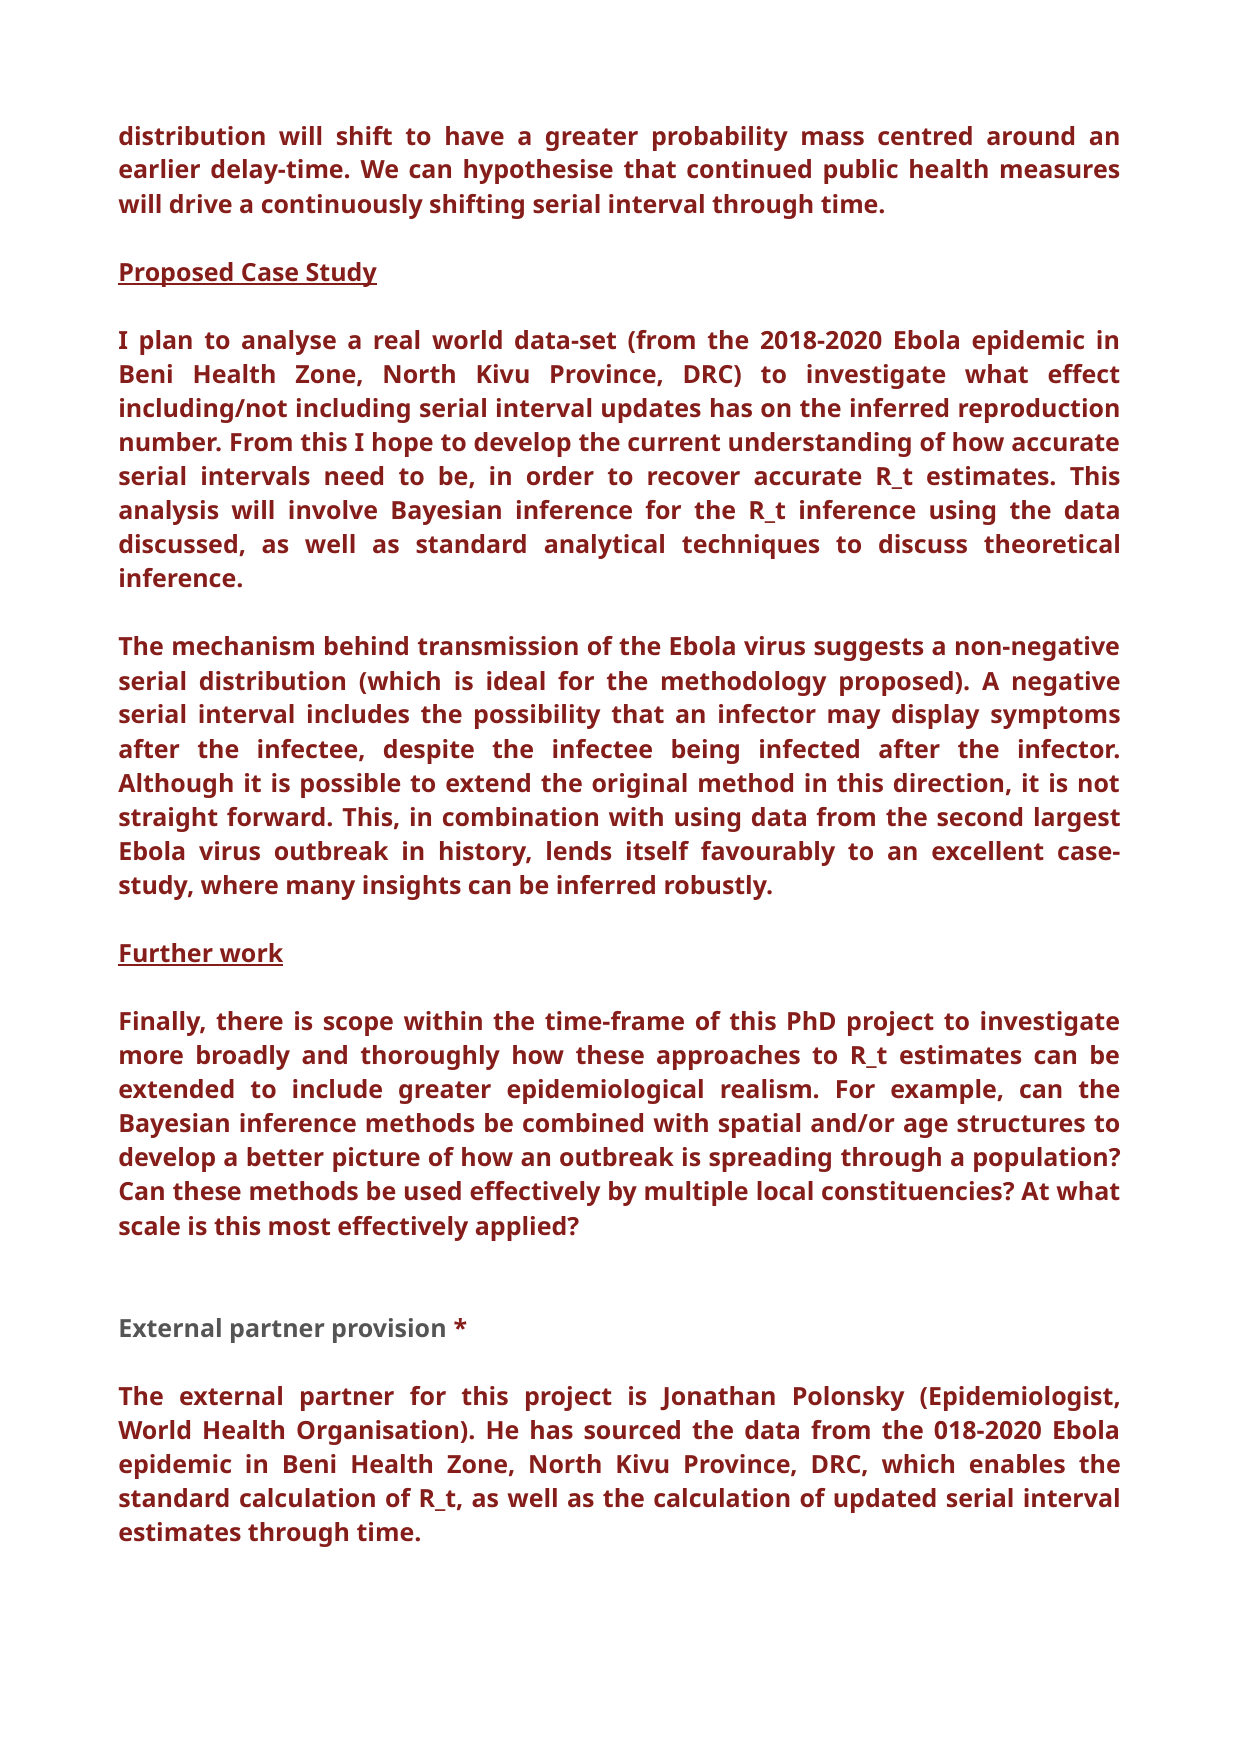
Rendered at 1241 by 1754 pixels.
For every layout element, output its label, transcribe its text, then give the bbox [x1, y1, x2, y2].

text External partner provision * [118, 1310, 1122, 1344]
text The external partner for this project is Jonathan Polonsky (Epidemiologist, World Health Organisation). He has sourced the data from the 018-2020 Ebola epidemic in Beni Health Zone, North Kivu Province, DRC, which enables the standard calculation of R_t, as well as the calculation of updated serial interval estimates through time. [118, 1378, 1122, 1549]
text Proposed Case Study [118, 254, 1122, 288]
text The mechanism behind transmission of the Ebola virus suggests a non-negative serial distribution (which is ideal for the methodology proposed). A negative serial interval includes the possibility that an infector may display symptoms after the infectee, despite the infectee being infected after the infector. Although it is possible to extend the original method in this direction, it is not straight forward. This, in combination with using data from the second largest Ebola virus outbreak in history, lends itself favourably to an excellent case-study, where many insights can be inferred robustly. [118, 629, 1122, 902]
text Finally, there is scope within the time-frame of this PhD project to investigate more broadly and thoroughly how these approaches to R_t estimates can be extended to include greater epidemiological realism. For example, can the Bayesian inference methods be combined with spatial and/or age structures to develop a better picture of how an outbreak is spreading through a population? Can these methods be used effectively by multiple local constituencies? At what scale is this most effectively applied? [118, 1004, 1122, 1242]
text Further work [118, 936, 1122, 970]
text distribution will shift to have a greater probability mass centred around an earlier delay-time. We can hypothesise that continued public health measures will drive a continuously shifting serial interval through time. [118, 118, 1122, 220]
text I plan to analyse a real world data-set (from the 2018-2020 Ebola epidemic in Beni Health Zone, North Kivu Province, DRC) to investigate what effect including/not including serial interval updates has on the inferred reproduction number. From this I hope to develop the current understanding of how accurate serial intervals need to be, in order to recover accurate R_t estimates. This analysis will involve Bayesian inference for the R_t inference using the data discussed, as well as standard analytical techniques to discuss theoretical inference. [118, 322, 1122, 595]
